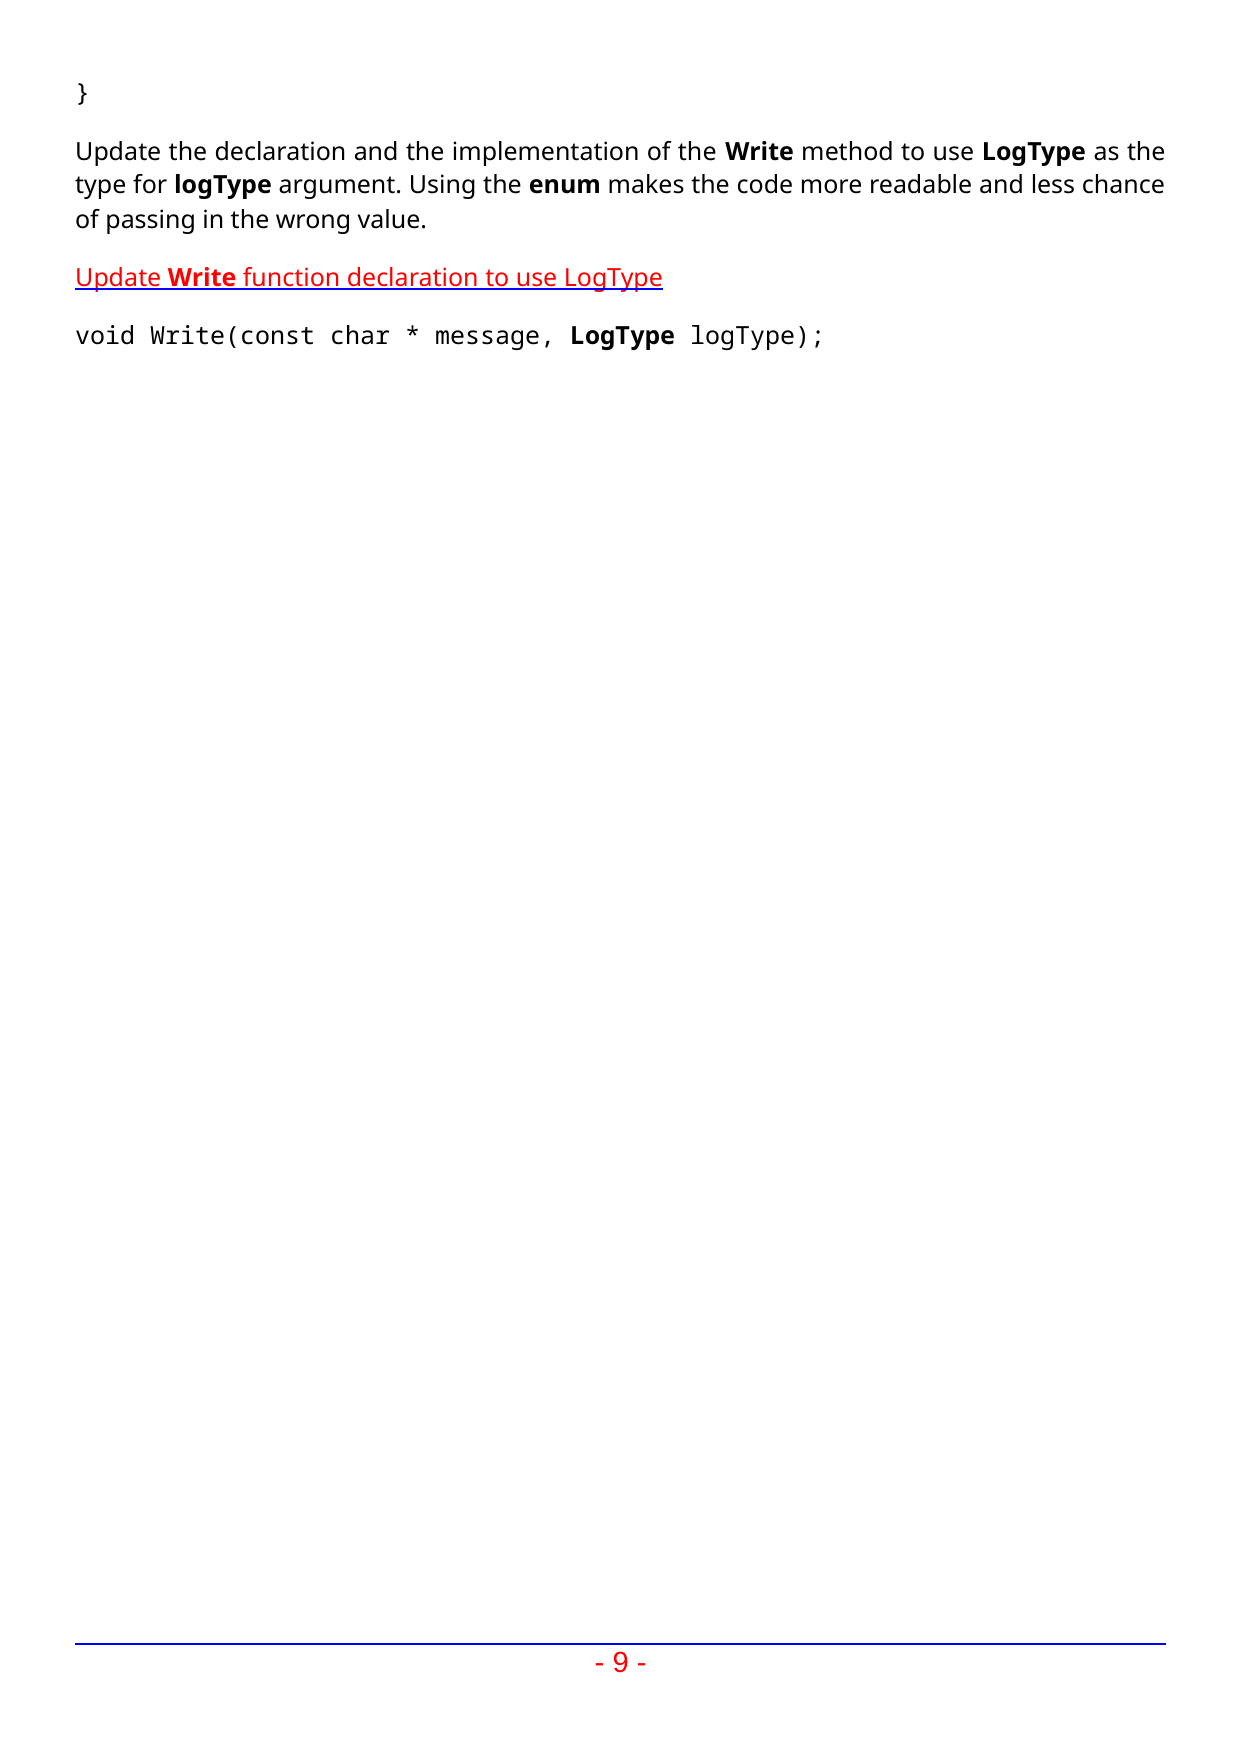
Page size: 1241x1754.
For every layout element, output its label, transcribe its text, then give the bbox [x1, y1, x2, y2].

text } [75, 75, 1166, 109]
text Update the declaration and the implementation of the Write method to use LogType as the type for logType argument. Using the enum makes the code more readable and less chance of passing in the wrong value. [75, 133, 1166, 235]
text void Write(const char * message, LogType logType); [75, 317, 1166, 352]
text Update Write function declaration to use LogType [75, 259, 1166, 293]
